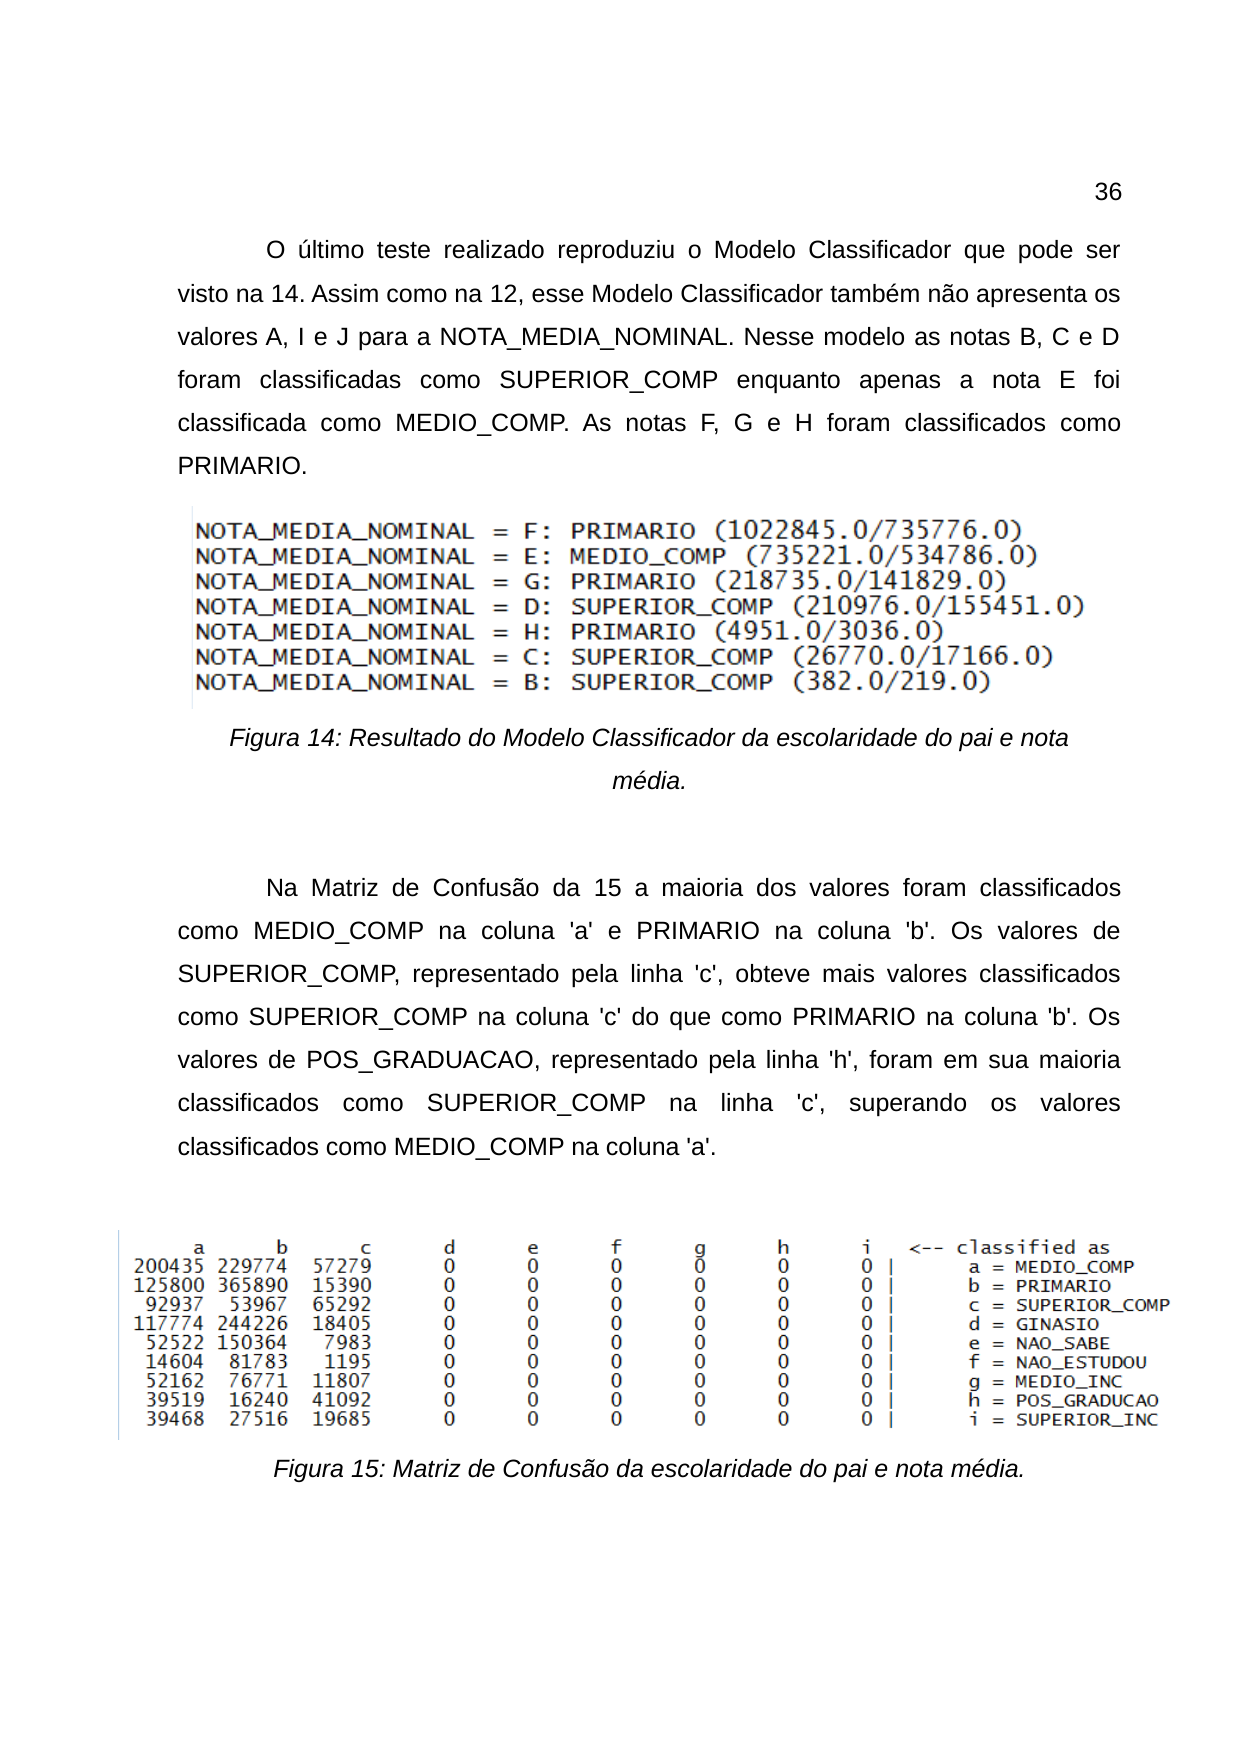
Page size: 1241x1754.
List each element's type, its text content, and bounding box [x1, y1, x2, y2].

text O último teste realizado reproduziu o Modelo Classificador que pode ser visto na Figura 14. Assim como na Figura 12, esse Modelo Classificador também não apresenta os valores A, I e J para a NOTA_MEDIA_NOMINAL. Nesse modelo as notas B, C e D foram classificadas como SUPERIOR_COMP enquanto apenas a nota E foi classificada como MEDIO_COMP. As notas F, G e H foram classificados como PRIMARIO. [177, 235, 1122, 480]
picture [118, 1230, 1182, 1440]
text Figura 15: Matriz de Confusão da escolaridade do pai e nota média. [177, 1440, 1122, 1483]
text Na Matriz de Confusão da Figura 15 a maioria dos valores foram classificados como MEDIO_COMP na coluna 'a' e PRIMARIO na coluna 'b'. Os valores de SUPERIOR_COMP, representado pela linha 'c', obteve mais valores classificados como SUPERIOR_COMP na coluna 'c' do que como PRIMARIO na coluna 'b'. Os valores de POS_GRADUACAO, representado pela linha 'h', foram em sua maioria classificados como SUPERIOR_COMP na linha 'c', superando os valores classificados como MEDIO_COMP na coluna 'a'. [177, 873, 1122, 1160]
text Figura 14: Resultado do Modelo Classificador da escolaridade do pai e nota média. [192, 709, 1107, 794]
picture [191, 506, 1108, 709]
